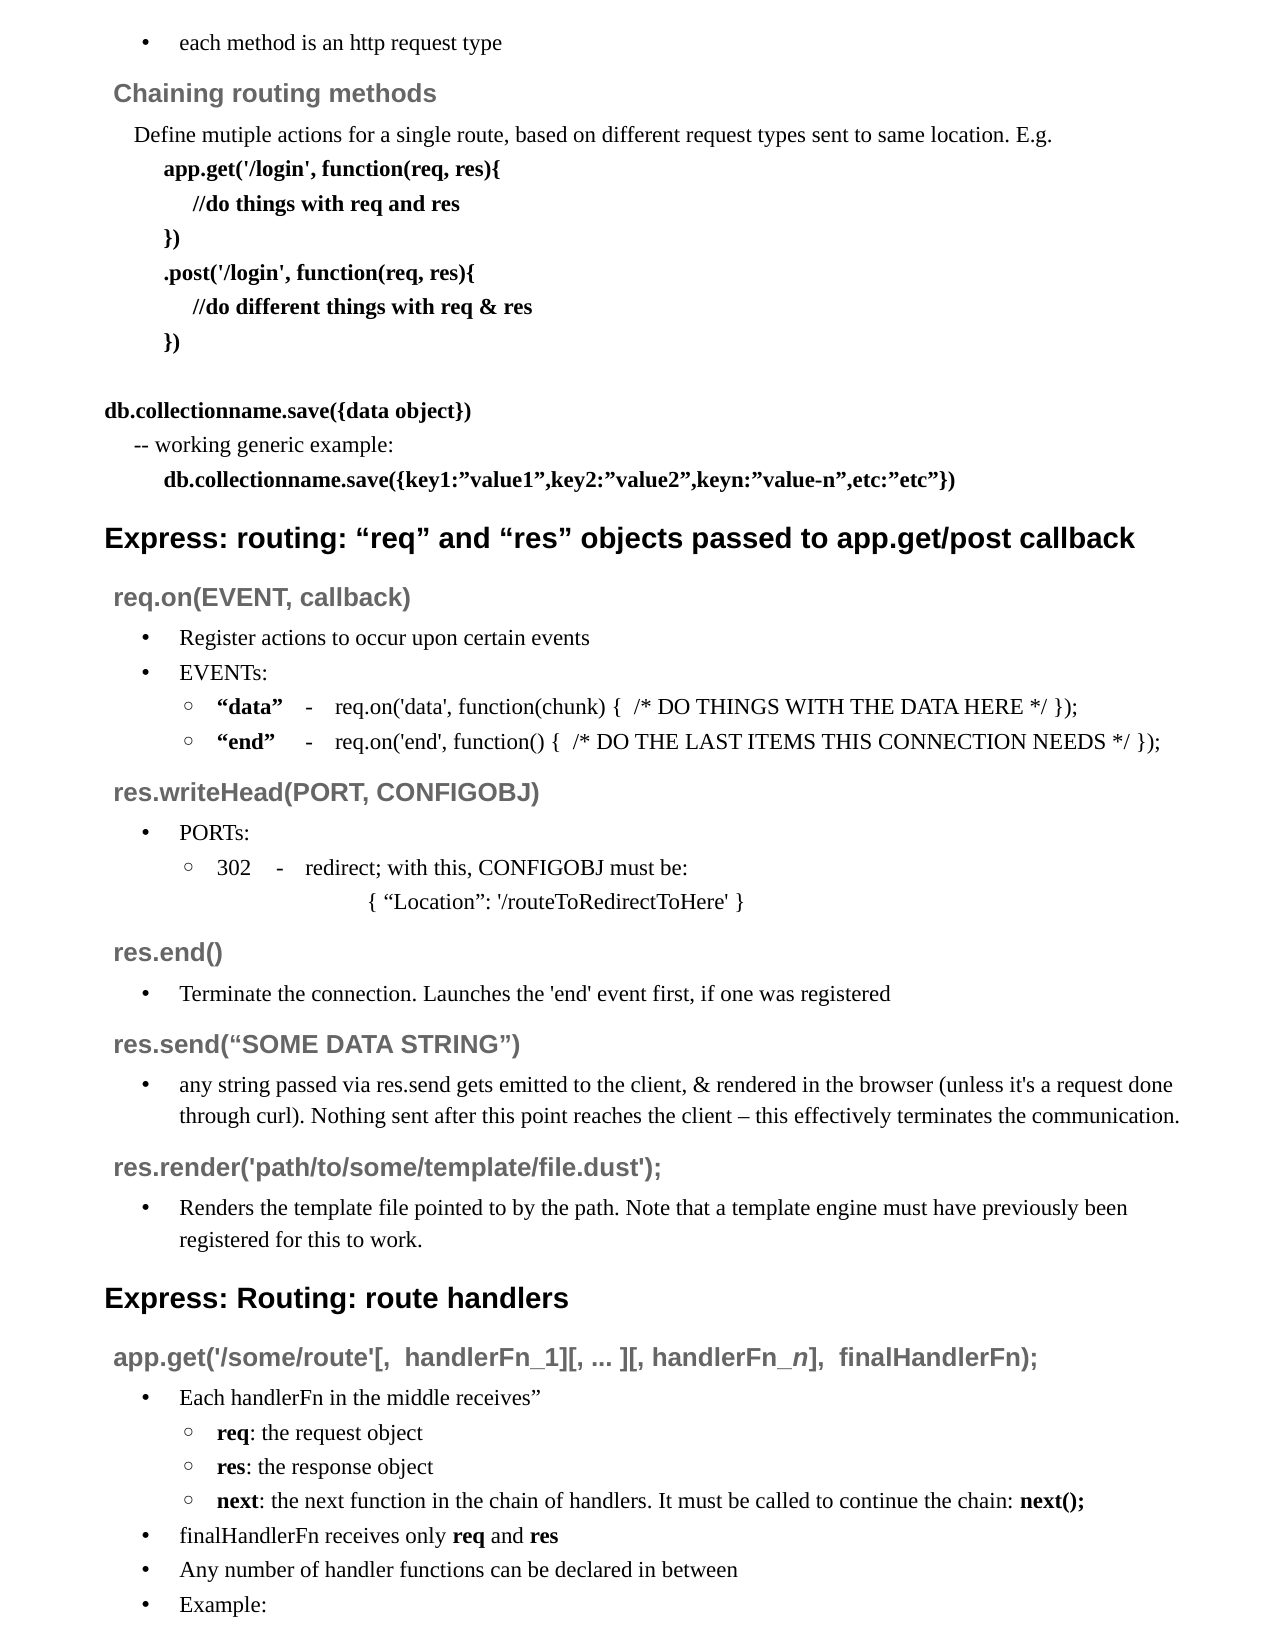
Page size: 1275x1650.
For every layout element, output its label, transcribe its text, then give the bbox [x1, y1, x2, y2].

list EVENTs: [142, 659, 1183, 685]
text Define mutiple actions for a single route, based on different request types sent to same location. E.g. [104, 121, 1183, 147]
list Terminate the connection. Launches the 'end' event first, if one was registered [142, 979, 1183, 1006]
list Renders the template file pointed to by the path. Note that a template engine must have previously been registered for this to work. [142, 1194, 1183, 1252]
list “data” - req.on('data', function(chunk) { /* DO THINGS WITH THE DATA HERE */ }); [179, 693, 1183, 719]
subtitle Express: Routing: route handlers [104, 1281, 1183, 1315]
subtitle Express: routing: “req” and “res” objects passed to app.get/post callback [104, 521, 1183, 555]
text .post('/login', function(req, res){ [104, 259, 1183, 285]
subtitle app.get('/some/route'[, handlerFn_1][, ... ][, handlerFn_n], finalHandlerFn); [104, 1342, 1183, 1372]
list 302 - redirect; with this, CONFIGOBJ must be: [179, 854, 1183, 880]
list res: the response object [179, 1453, 1183, 1479]
subtitle res.end() [104, 937, 1183, 967]
subtitle res.writeHead(PORT, CONFIGOBJ) [104, 777, 1183, 807]
list Register actions to occur upon certain events [142, 624, 1183, 651]
list next: the next function in the chain of handlers. It must be called to continue the chain: next(); [179, 1488, 1183, 1514]
text db.collectionname.save({data object}) [104, 397, 1183, 423]
list finalHandlerFn receives only req and res [142, 1522, 1183, 1548]
subtitle req.on(EVENT, callback) [104, 582, 1183, 612]
list req: the request object [179, 1419, 1183, 1445]
list Example: [142, 1591, 1183, 1617]
text }) [104, 224, 1183, 251]
text app.get('/login', function(req, res){ [104, 155, 1183, 182]
subtitle Chaining routing methods [104, 78, 1183, 108]
text -- working generic example: [104, 431, 1183, 458]
subtitle res.render('path/to/some/template/file.dust'); [104, 1152, 1183, 1182]
list any string passed via res.send gets emitted to the client, & rendered in the browser (unless it's a request done through curl). Nothing sent after this point reaches the client – this effectively terminates the communication. [142, 1071, 1183, 1129]
list Any number of handler functions can be declared in between [142, 1557, 1183, 1583]
list Each handlerFn in the middle receives” [142, 1384, 1183, 1411]
list { “Location”: '/routeToRedirectToHere' } [329, 888, 1183, 914]
text }) [104, 328, 1183, 354]
list PORTs: [142, 819, 1183, 846]
list “end” - req.on('end', function() { /* DO THE LAST ITEMS THIS CONNECTION NEEDS */ }); [179, 728, 1183, 754]
text //do things with req and res [104, 190, 1183, 216]
list each method is an http request type [142, 29, 1183, 56]
text db.collectionname.save({key1:”value1”,key2:”value2”,keyn:”value-n”,etc:”etc”}) [104, 466, 1183, 492]
text //do different things with req & res [104, 293, 1183, 320]
subtitle res.send(“SOME DATA STRING”) [104, 1029, 1183, 1058]
